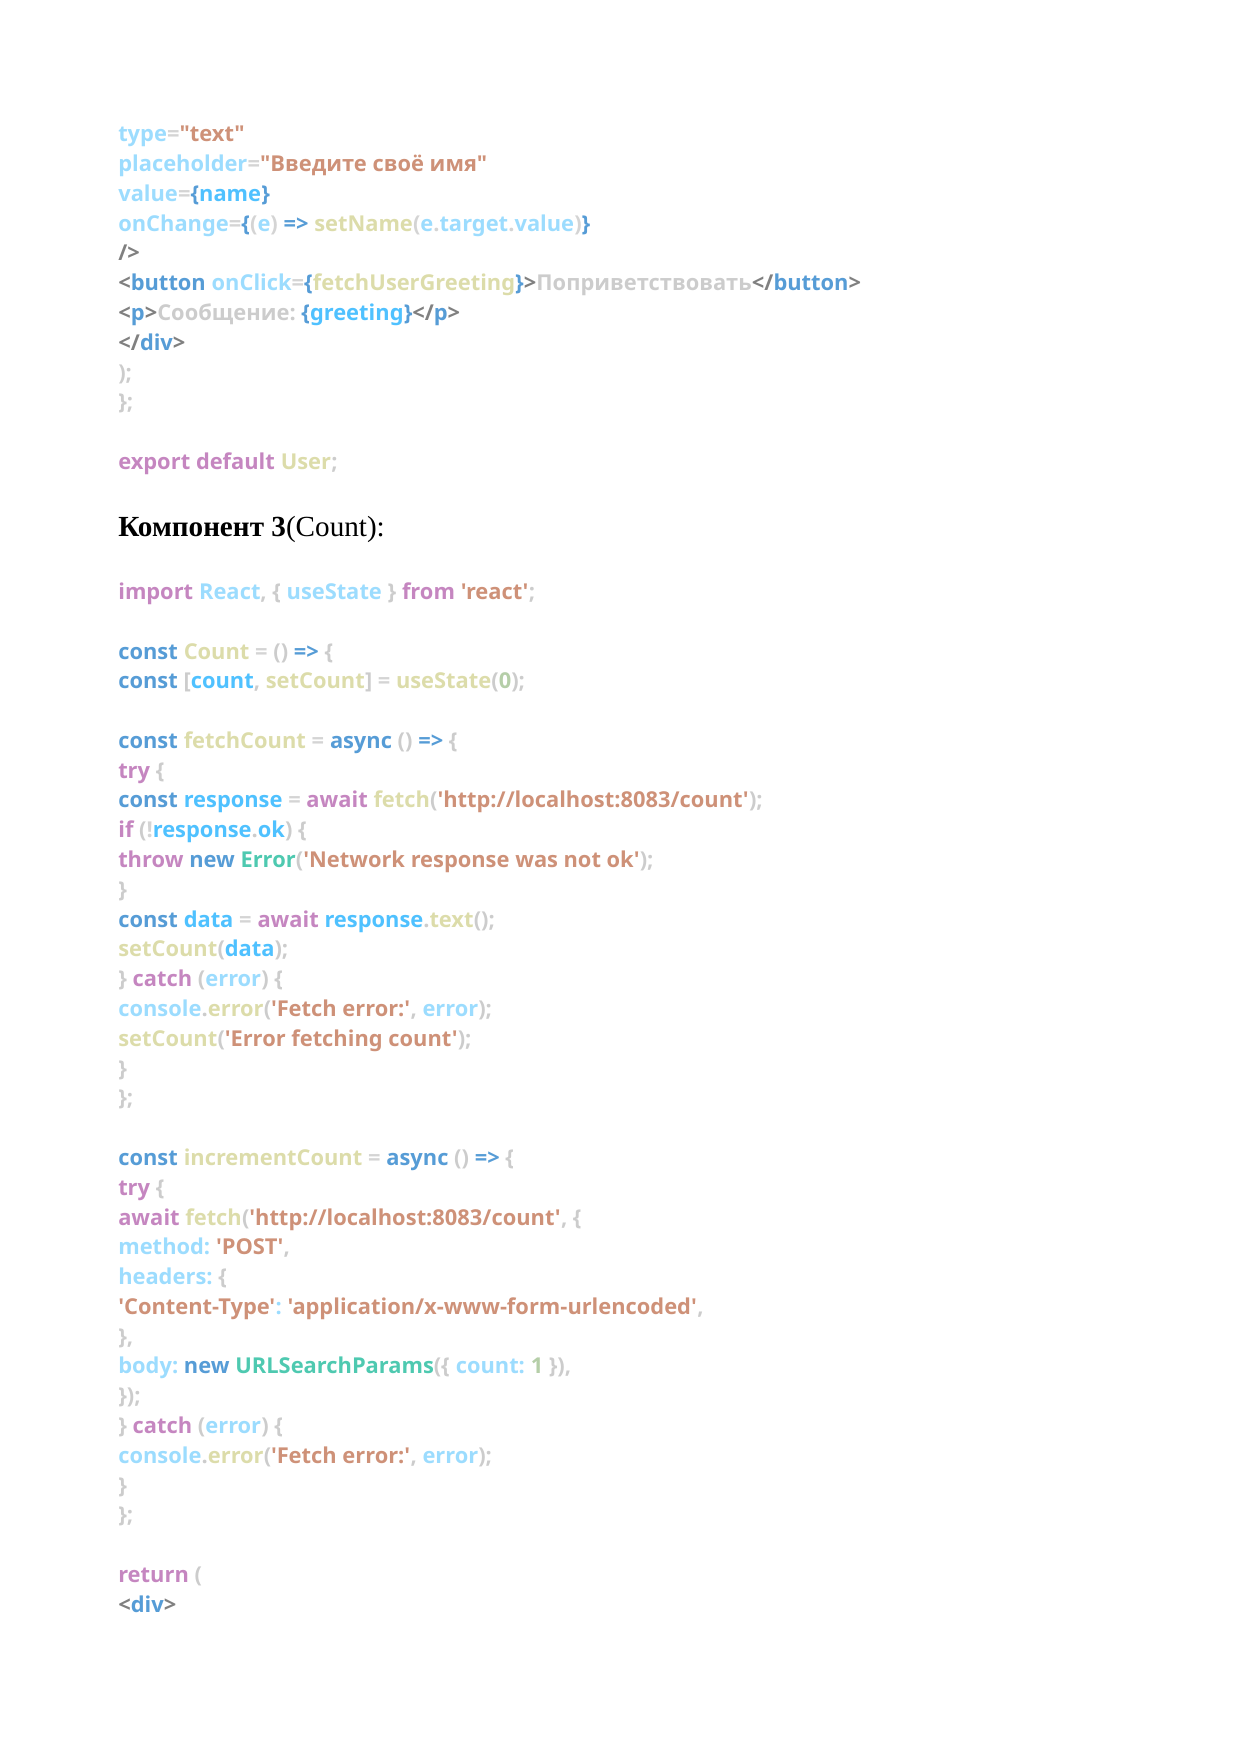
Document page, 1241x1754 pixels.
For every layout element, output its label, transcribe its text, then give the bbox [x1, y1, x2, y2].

text console.error('Fetch error:', error); [118, 993, 1122, 1023]
text } [118, 1469, 1122, 1499]
text }; [118, 386, 1122, 416]
text if (!response.ok) { [118, 814, 1122, 844]
text onChange={(e) => setName(e.target.value)} [118, 207, 1122, 237]
text throw new Error('Network response was not ok'); [118, 844, 1122, 874]
text ); [118, 356, 1122, 386]
text const [count, setCount] = useState(0); [118, 665, 1122, 695]
text /> [118, 237, 1122, 267]
text }; [118, 1499, 1122, 1529]
text const data = await response.text(); [118, 904, 1122, 933]
text try { [118, 1172, 1122, 1201]
text placeholder="Введите своё имя" [118, 148, 1122, 178]
text try { [118, 755, 1122, 784]
text } catch (error) { [118, 963, 1122, 993]
text setCount(data); [118, 933, 1122, 963]
text 'Content-Type': 'application/x-www-form-urlencoded', [118, 1291, 1122, 1321]
text export default User; [118, 446, 1122, 476]
text method: 'POST', [118, 1231, 1122, 1261]
text <div> [118, 1589, 1122, 1618]
text </div> [118, 327, 1122, 356]
text return ( [118, 1559, 1122, 1589]
text Компонент 3(Count): [118, 509, 1122, 543]
text }, [118, 1321, 1122, 1350]
text type="text" [118, 118, 1122, 148]
text await fetch('http://localhost:8083/count', { [118, 1201, 1122, 1231]
text }); [118, 1380, 1122, 1410]
text import React, { useState } from 'react'; [118, 576, 1122, 606]
text console.error('Fetch error:', error); [118, 1440, 1122, 1469]
text const fetchCount = async () => { [118, 725, 1122, 755]
text <button onClick={fetchUserGreeting}>Поприветствовать</button> [118, 267, 1122, 297]
text }; [118, 1082, 1122, 1112]
text } [118, 1053, 1122, 1082]
text headers: { [118, 1261, 1122, 1291]
text } [118, 874, 1122, 904]
text <p>Сообщение: {greeting}</p> [118, 297, 1122, 327]
text const response = await fetch('http://localhost:8083/count'); [118, 784, 1122, 814]
text } catch (error) { [118, 1410, 1122, 1440]
text value={name} [118, 178, 1122, 207]
text setCount('Error fetching count'); [118, 1023, 1122, 1053]
text const Count = () => { [118, 636, 1122, 665]
text const incrementCount = async () => { [118, 1142, 1122, 1172]
text body: new URLSearchParams({ count: 1 }), [118, 1350, 1122, 1380]
